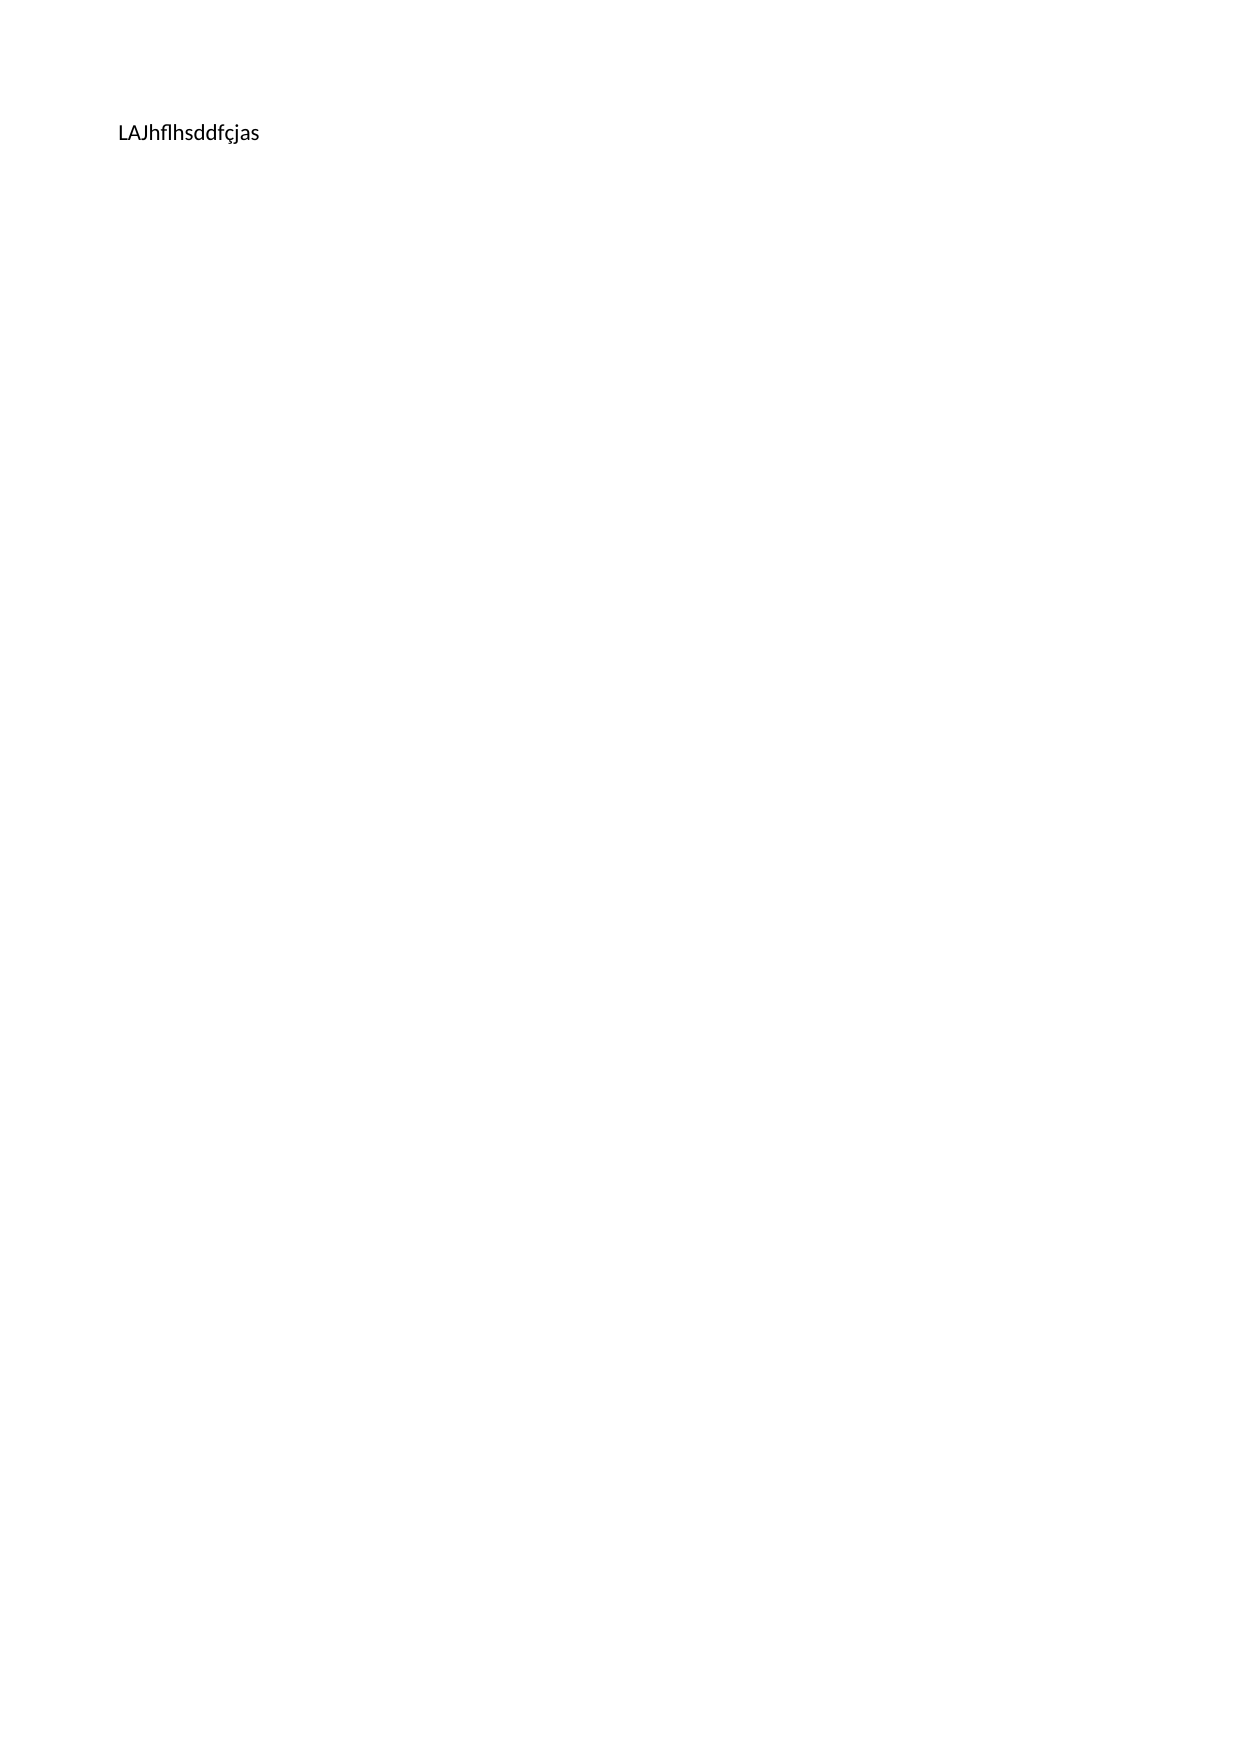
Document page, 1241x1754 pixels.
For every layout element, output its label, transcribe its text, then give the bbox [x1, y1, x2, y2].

text LAJhflhsddfçjas [118, 118, 1122, 146]
